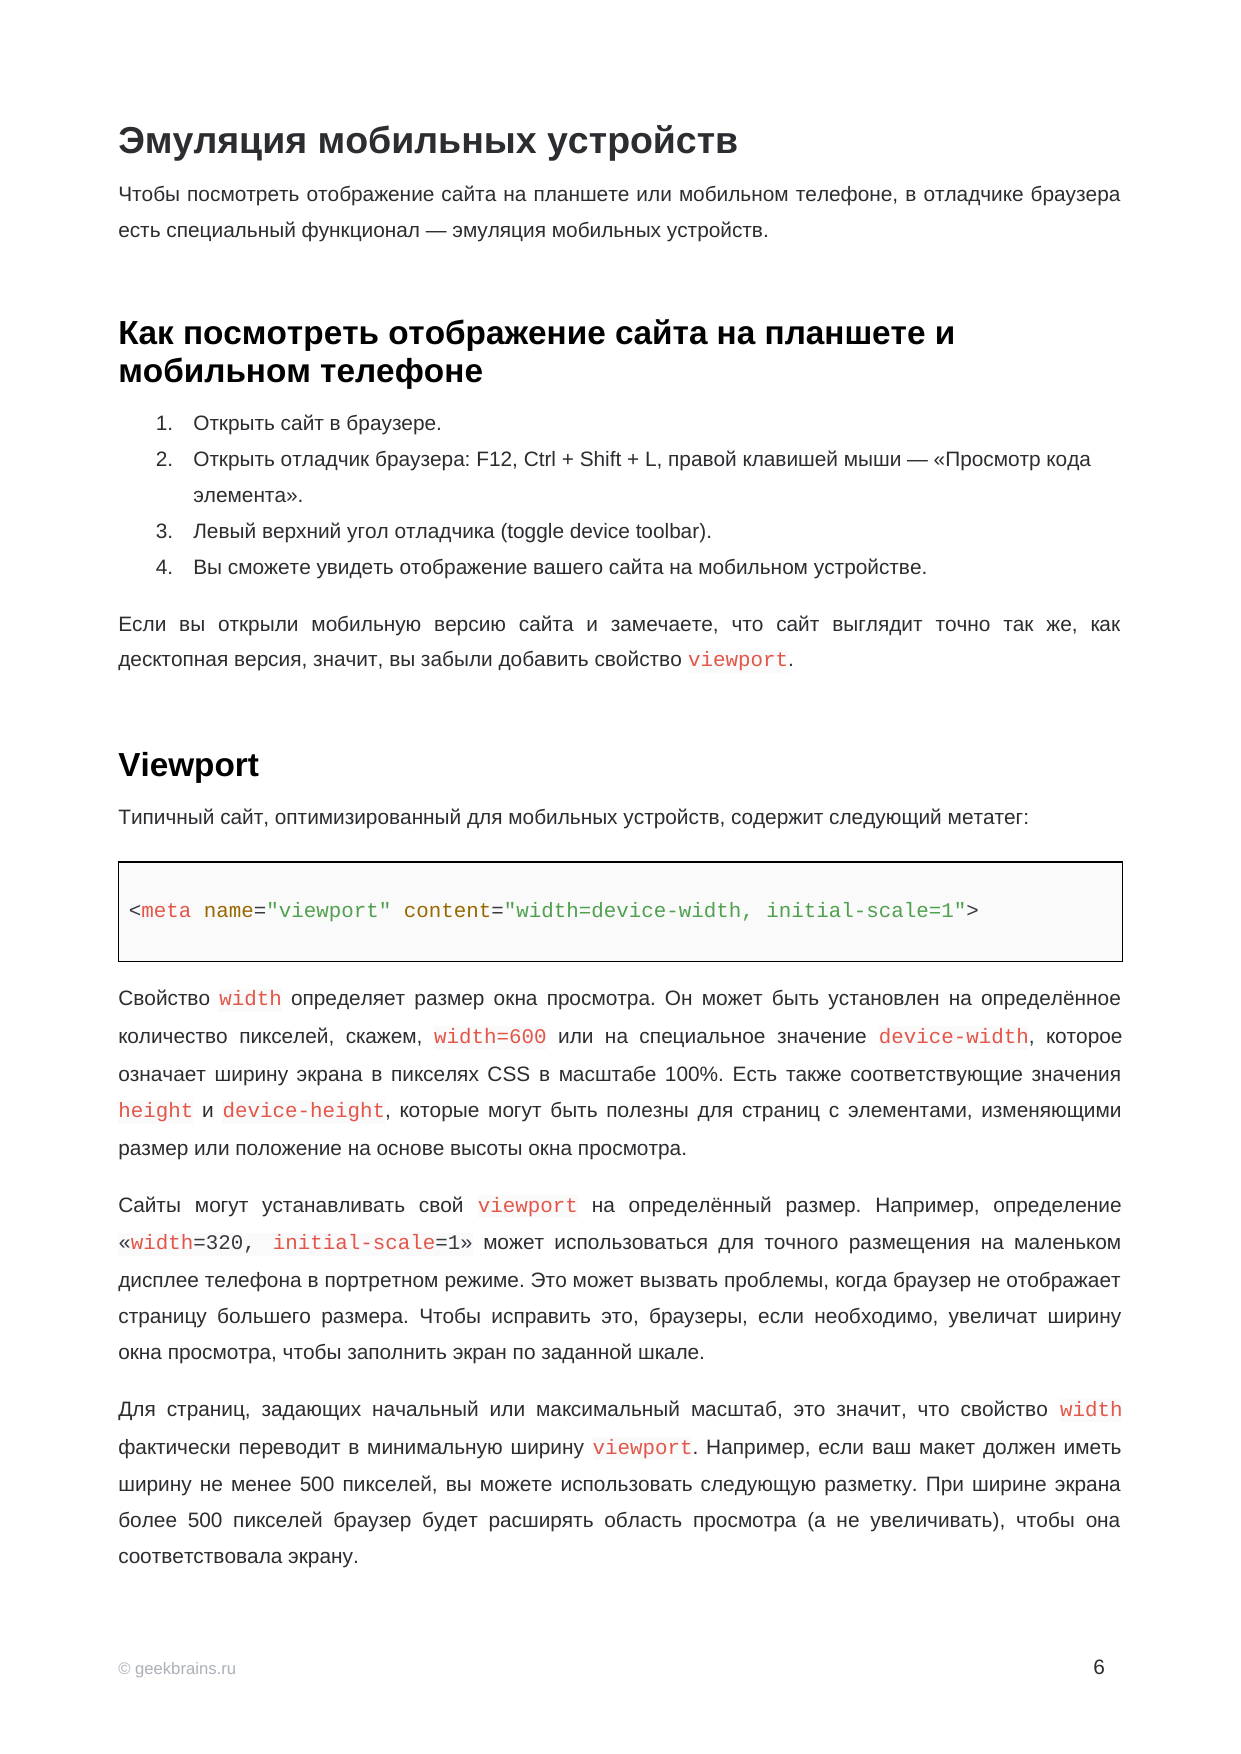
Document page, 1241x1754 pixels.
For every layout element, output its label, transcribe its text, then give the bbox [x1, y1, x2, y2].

text Для страниц, задающих начальный или максимальный масштаб, это значит, что свойство width фактически переводит в минимальную ширину viewport. Например, если ваш макет должен иметь ширину не менее 500 пикселей, вы можете использовать следующую разметку. При ширине экрана более 500 пикселей браузер будет расширять область просмотра (а не увеличивать), чтобы она соответствовала экрану. [118, 1397, 1122, 1568]
list Вы сможете увидеть отображение вашего сайта на мобильном устройстве. [156, 554, 1122, 578]
text Чтобы посмотреть отображение сайта на планшете или мобильном телефоне, в отладчике браузера есть специальный функционал — эмуляция мобильных устройств. [118, 182, 1122, 242]
text Если вы открыли мобильную версию сайта и замечаете, что сайт выглядит точно так же, как десктопная версия, значит, вы забыли добавить свойство viewport. [118, 611, 1122, 673]
table_header <meta name="viewport" content="width=device-width, initial-scale=1"> [119, 863, 1122, 961]
subtitle Как посмотреть отображение сайта на планшете и мобильном телефоне [118, 313, 1122, 390]
text Сайты могут устанавливать свой viewport на определённый размер. Например, определение «width=320, initial-scale=1» может использоваться для точного размещения на маленьком дисплее телефона в портретном режиме. Это может вызвать проблемы, когда браузер не отображает страницу большего размера. Чтобы исправить это, браузеры, если необходимо, увеличат ширину окна просмотра, чтобы заполнить экран по заданной шкале. [118, 1192, 1122, 1364]
text Типичный сайт, оптимизированный для мобильных устройств, содержит следующий метатег: [118, 804, 1122, 828]
list Открыть сайт в браузере. [156, 411, 1122, 435]
subtitle Эмуляция мобильных устройств [118, 118, 1122, 161]
list Левый верхний угол отладчика (toggle device toolbar). [156, 519, 1122, 543]
subtitle Viewport [118, 745, 1122, 784]
text Свойство width определяет размер окна просмотра. Он может быть установлен на определённое количество пикселей, скажем, width=600 или на специальное значение device-width, которое означает ширину экрана в пикселях CSS в масштабе 100%. Есть также соответствующие значения height и device-height, которые могут быть полезны для страниц с элементами, изменяющими размер или положение на основе высоты окна просмотра. [118, 986, 1122, 1159]
list Открыть отладчик браузера: F12, Ctrl + Shift + L, правой клавишей мыши — «Просмотр кода элемента». [156, 447, 1122, 507]
